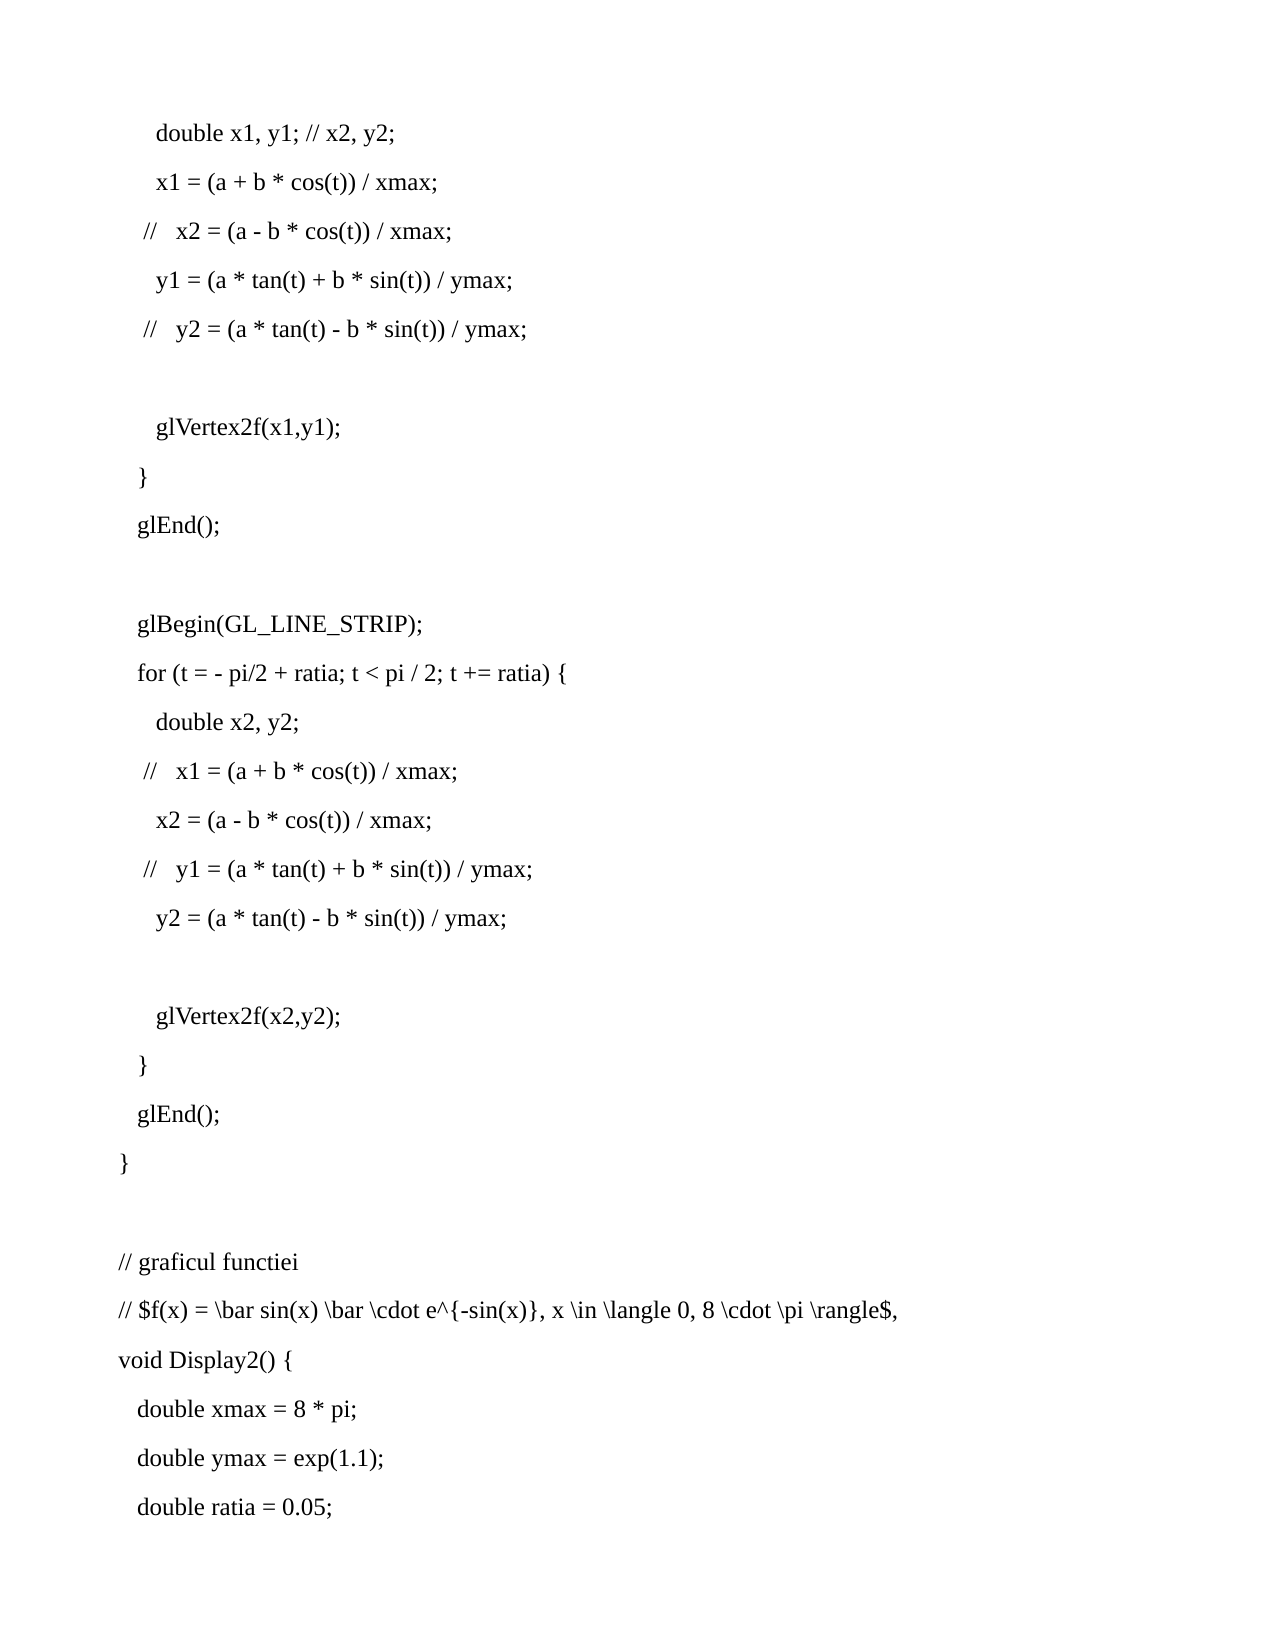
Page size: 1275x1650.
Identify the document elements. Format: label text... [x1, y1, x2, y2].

text void Display2() { [118, 1345, 1157, 1373]
text for (t = - pi/2 + ratia; t < pi / 2; t += ratia) { [118, 658, 1157, 687]
text glVertex2f(x2,y2); [118, 1001, 1157, 1030]
text } [118, 462, 1157, 490]
text // y2 = (a * tan(t) - b * sin(t)) / ymax; [118, 314, 1157, 343]
text y1 = (a * tan(t) + b * sin(t)) / ymax; [118, 265, 1157, 294]
text // x1 = (a + b * cos(t)) / xmax; [118, 756, 1157, 785]
text } [118, 1050, 1157, 1079]
text double x1, y1; // x2, y2; [118, 118, 1157, 147]
text double ymax = exp(1.1); [118, 1443, 1157, 1472]
text // x2 = (a - b * cos(t)) / xmax; [118, 216, 1157, 245]
text // y1 = (a * tan(t) + b * sin(t)) / ymax; [118, 854, 1157, 883]
text double ratia = 0.05; [118, 1492, 1157, 1521]
text x2 = (a - b * cos(t)) / xmax; [118, 805, 1157, 834]
text x1 = (a + b * cos(t)) / xmax; [118, 167, 1157, 196]
text // $f(x) = \bar sin(x) \bar \cdot e^{-sin(x)}, x \in \langle 0, 8 \cdot \pi \rangle$, [118, 1296, 1157, 1324]
text } [118, 1148, 1157, 1177]
text glBegin(GL_LINE_STRIP); [118, 609, 1157, 637]
text glEnd(); [118, 511, 1157, 539]
text double x2, y2; [118, 707, 1157, 736]
text glVertex2f(x1,y1); [118, 412, 1157, 441]
text glEnd(); [118, 1099, 1157, 1128]
text double xmax = 8 * pi; [118, 1394, 1157, 1422]
text // graficul functiei [118, 1247, 1157, 1275]
text y2 = (a * tan(t) - b * sin(t)) / ymax; [118, 903, 1157, 932]
